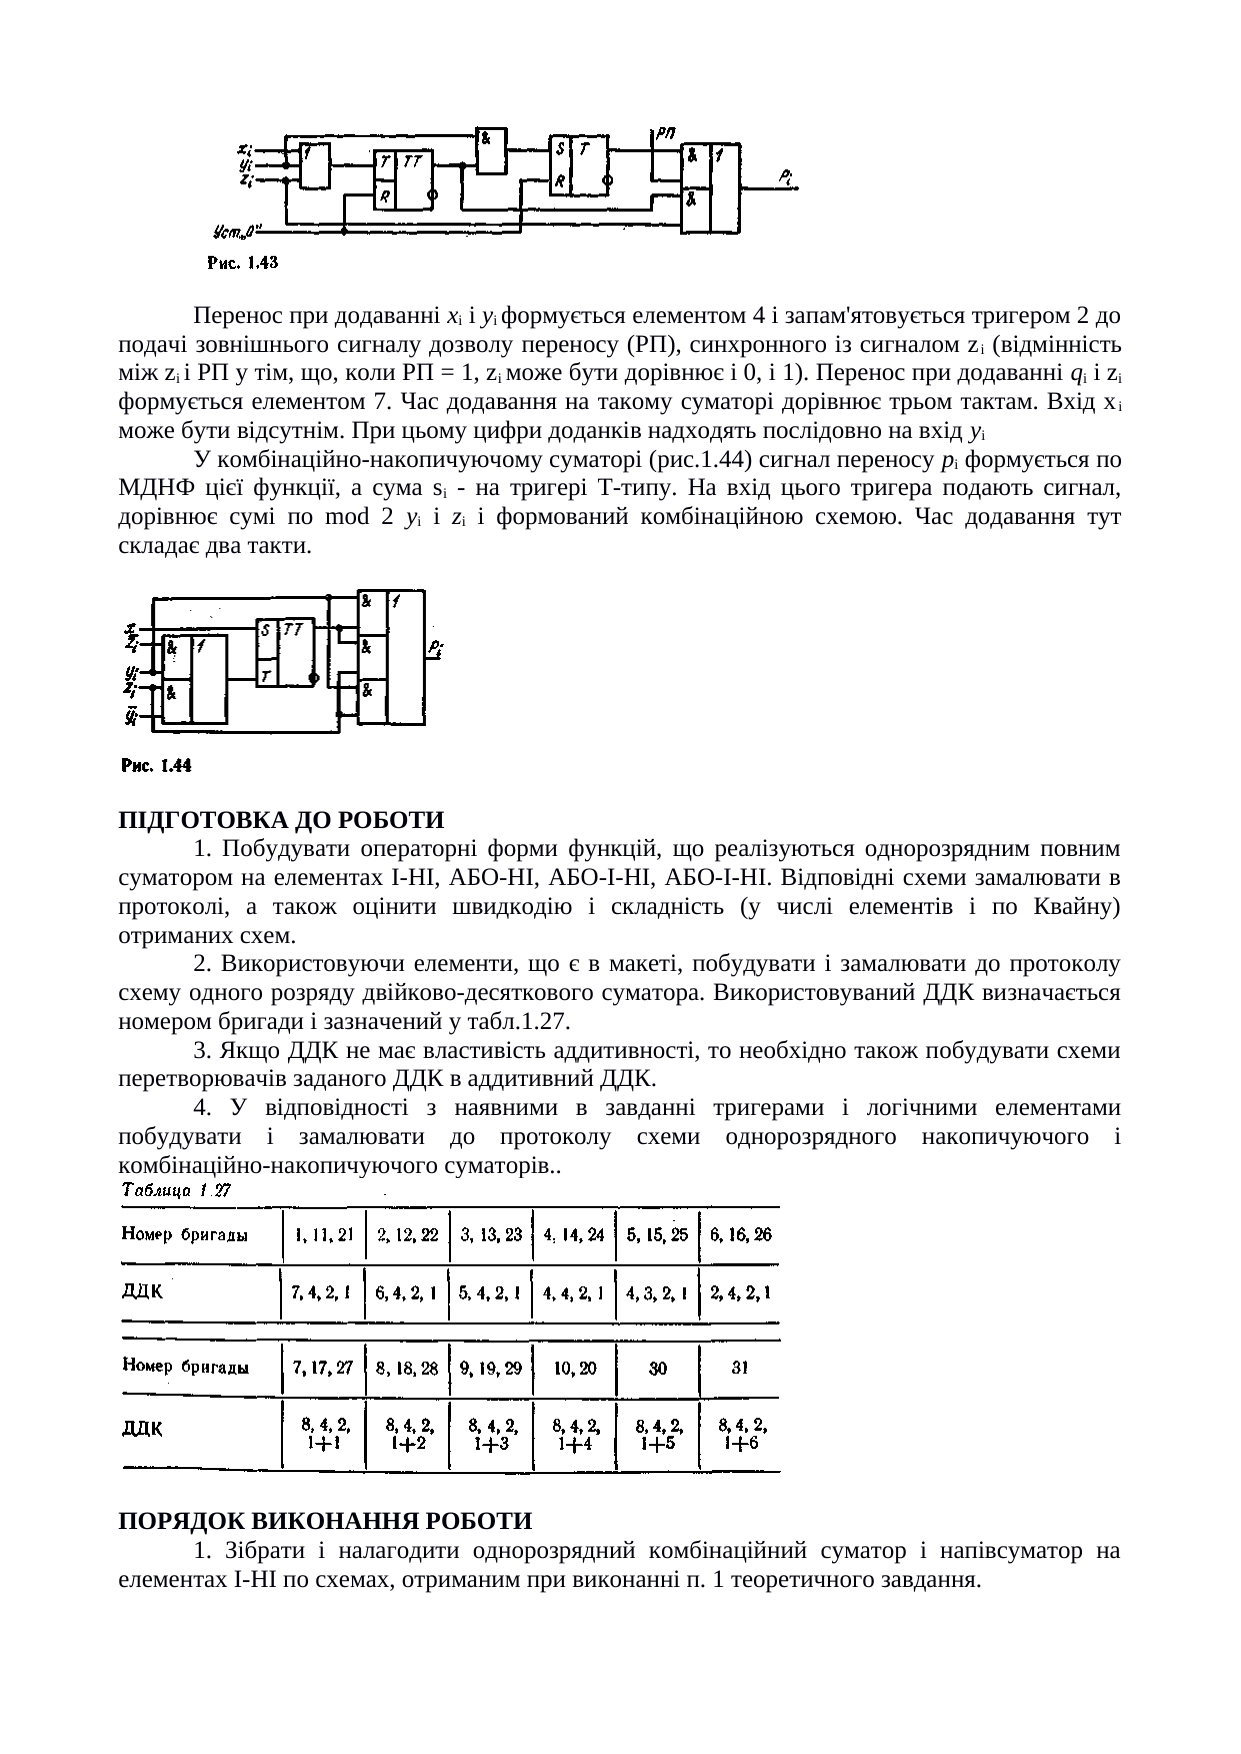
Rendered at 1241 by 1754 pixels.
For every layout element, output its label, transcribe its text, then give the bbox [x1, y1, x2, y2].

subtitle ПОРЯДОК ВИКОНАННЯ РОБОТИ [118, 1506, 1122, 1535]
subtitle ПІДГОТОВКА ДО РОБОТИ [118, 805, 1122, 833]
text 1. Побудувати операторні форми функцій, що реалізуються однорозрядним повним суматором на елементах І-НІ, АБО-НІ, АБО-І-НІ, АБО-І-НІ. Відповідні схеми замалювати в протоколі, а також оцінити швидкодію і складність (у числі елементів і по Квайну) отриманих схем. [118, 833, 1122, 948]
text 3. Якщо ДДК не має властивість аддитивності, то необхідно також побудувати схеми перетворювачів заданого ДДК в аддитивний ДДК. [118, 1035, 1122, 1092]
picture [118, 587, 447, 776]
text У комбінаційно-накопичуючому суматорі (рис.1.44) сигнал переносу pi формується по МДНФ цієї функції, а сума si - на тригері T-типу. На вхід цього тригера подають сигнал, дорівнює сумі по mod 2 yi і zi і формований комбінаційною схемою. Час додавання тут складає два такти. [118, 444, 1122, 559]
text 1. Зібрати і налагодити однорозрядний комбінаційний суматор і напівсуматор на елементах І-НІ по схемах, отриманим при виконанні п. 1 теоретичного завдання. [118, 1535, 1122, 1592]
text 2. Використовуючи елементи, що є в макеті, побудувати і замалювати до протоколу схему одного розряду двійково-десяткового суматора. Використовуваний ДДК визначається номером бригади і зазначений у табл.1.27. [118, 948, 1122, 1035]
text 4. У відповідності з наявними в завданні тригерами і логічними елементами побудувати і замалювати до протоколу схеми однорозрядного накопичуючого і комбінаційно-накопичуючого суматорів.. [118, 1092, 1122, 1178]
picture [199, 118, 803, 272]
text Перенос при додаванні xi і уi формується елементом 4 і запам'ятовується тригером 2 до подачі зовнішнього сигналу дозволу переносу (РП), синхронного із сигналом zi (відмінність між zi і РП у тім, що, коли РП = 1, zi може бути дорівнює і 0, і 1). Перенос при додаванні qi і zi формується елементом 7. Час додавання на такому суматорі дорівнює трьом тактам. Вхід xi може бути відсутнім. При цьому цифри доданків надходять послідовно на вхід уi [118, 300, 1122, 444]
picture [118, 1178, 786, 1478]
